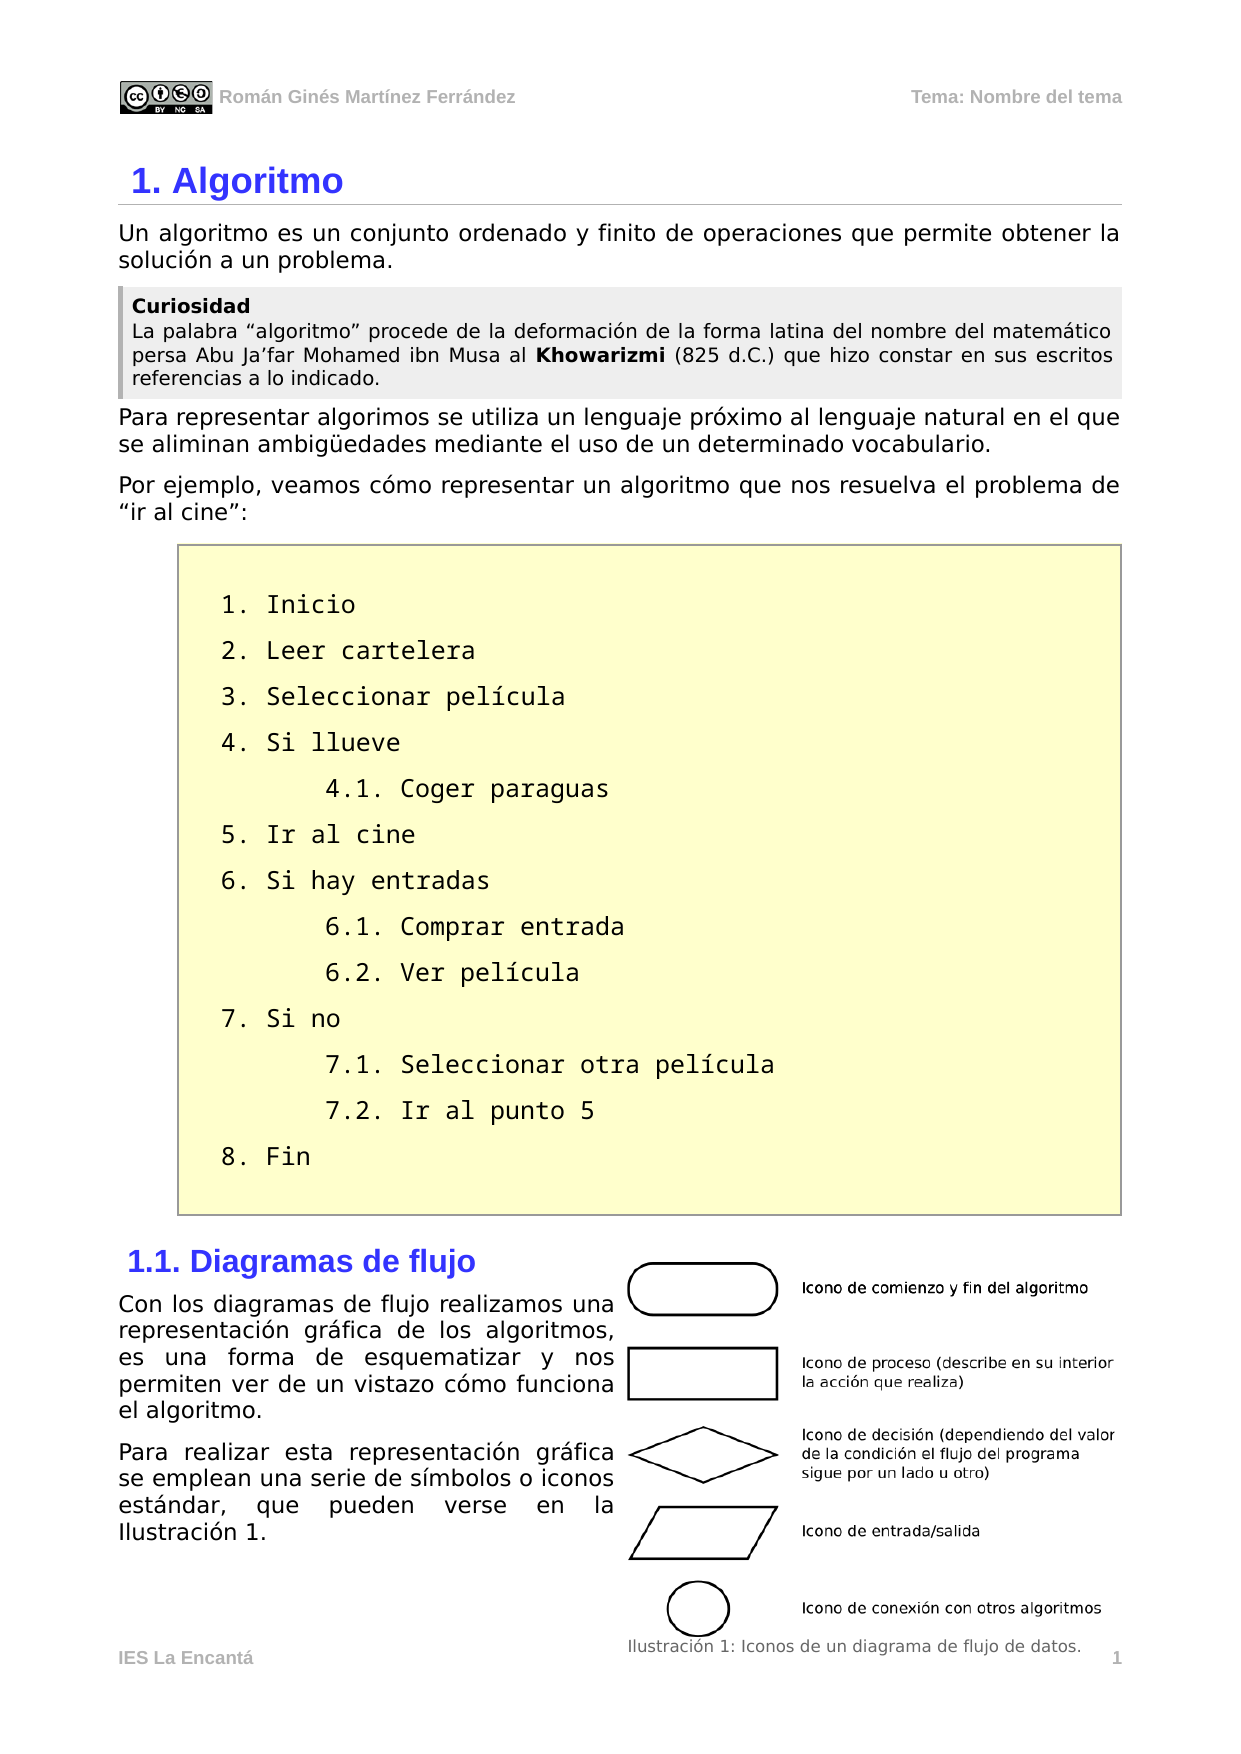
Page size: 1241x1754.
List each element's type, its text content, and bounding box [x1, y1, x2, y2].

text La palabra “algoritmo” procede de la deformación de la forma latina del nombre del matemático persa Abu Ja’far Mohamed ibn Musa al Khowarizmi (825 d.C.) que hizo constar en sus escritos referencias a lo indicado. [123, 312, 1122, 399]
text Con los diagramas de flujo realizamos una representación gráfica de los algoritmos, es una forma de esquematizar y nos permiten ver de un vistazo cómo funciona el algoritmo. [118, 1291, 627, 1424]
subtitle Algoritmo [118, 156, 1122, 204]
text Para realizar esta representación gráfica se emplean una serie de símbolos o iconos estándar, que pueden verse en la Ilustración 1. [118, 1439, 627, 1546]
text Curiosidad [123, 287, 1122, 312]
picture [627, 1262, 1115, 1637]
text 6.1. Comprar entrada [179, 865, 1120, 911]
text Un algoritmo es un conjunto ordenado y finito de operaciones que permite obtener la solución a un problema. [118, 221, 1122, 274]
text 7.2. Ir al punto 5 [179, 1049, 1120, 1095]
text Para representar algorimos se utiliza un lenguaje próximo al lenguaje natural en el que se aliminan ambigüedades mediante el uso de un determinado vocabulario. [118, 404, 1122, 458]
text 5. Ir al cine [179, 773, 1120, 819]
text Por ejemplo, veamos cómo representar un algoritmo que nos resuelva el problema de “ir al cine”: [118, 472, 1122, 526]
text 7.1. Seleccionar otra película [179, 1003, 1120, 1049]
text 7. Si no [179, 957, 1120, 1003]
picture [120, 81, 213, 114]
text 8. Fin [179, 1095, 1120, 1214]
text 1. Inicio [179, 546, 1120, 589]
text 4.1. Coger paraguas [179, 727, 1120, 773]
text Ilustración 1: Iconos de un diagrama de flujo de datos. [627, 1637, 1114, 1656]
text 6.2. Ver película [179, 911, 1120, 957]
text 3. Seleccionar película [179, 635, 1120, 681]
text 2. Leer cartelera [179, 589, 1120, 635]
text 6. Si hay entradas [179, 819, 1120, 865]
text 4. Si llueve [179, 681, 1120, 727]
subtitle Diagramas de flujo [118, 1242, 1122, 1279]
